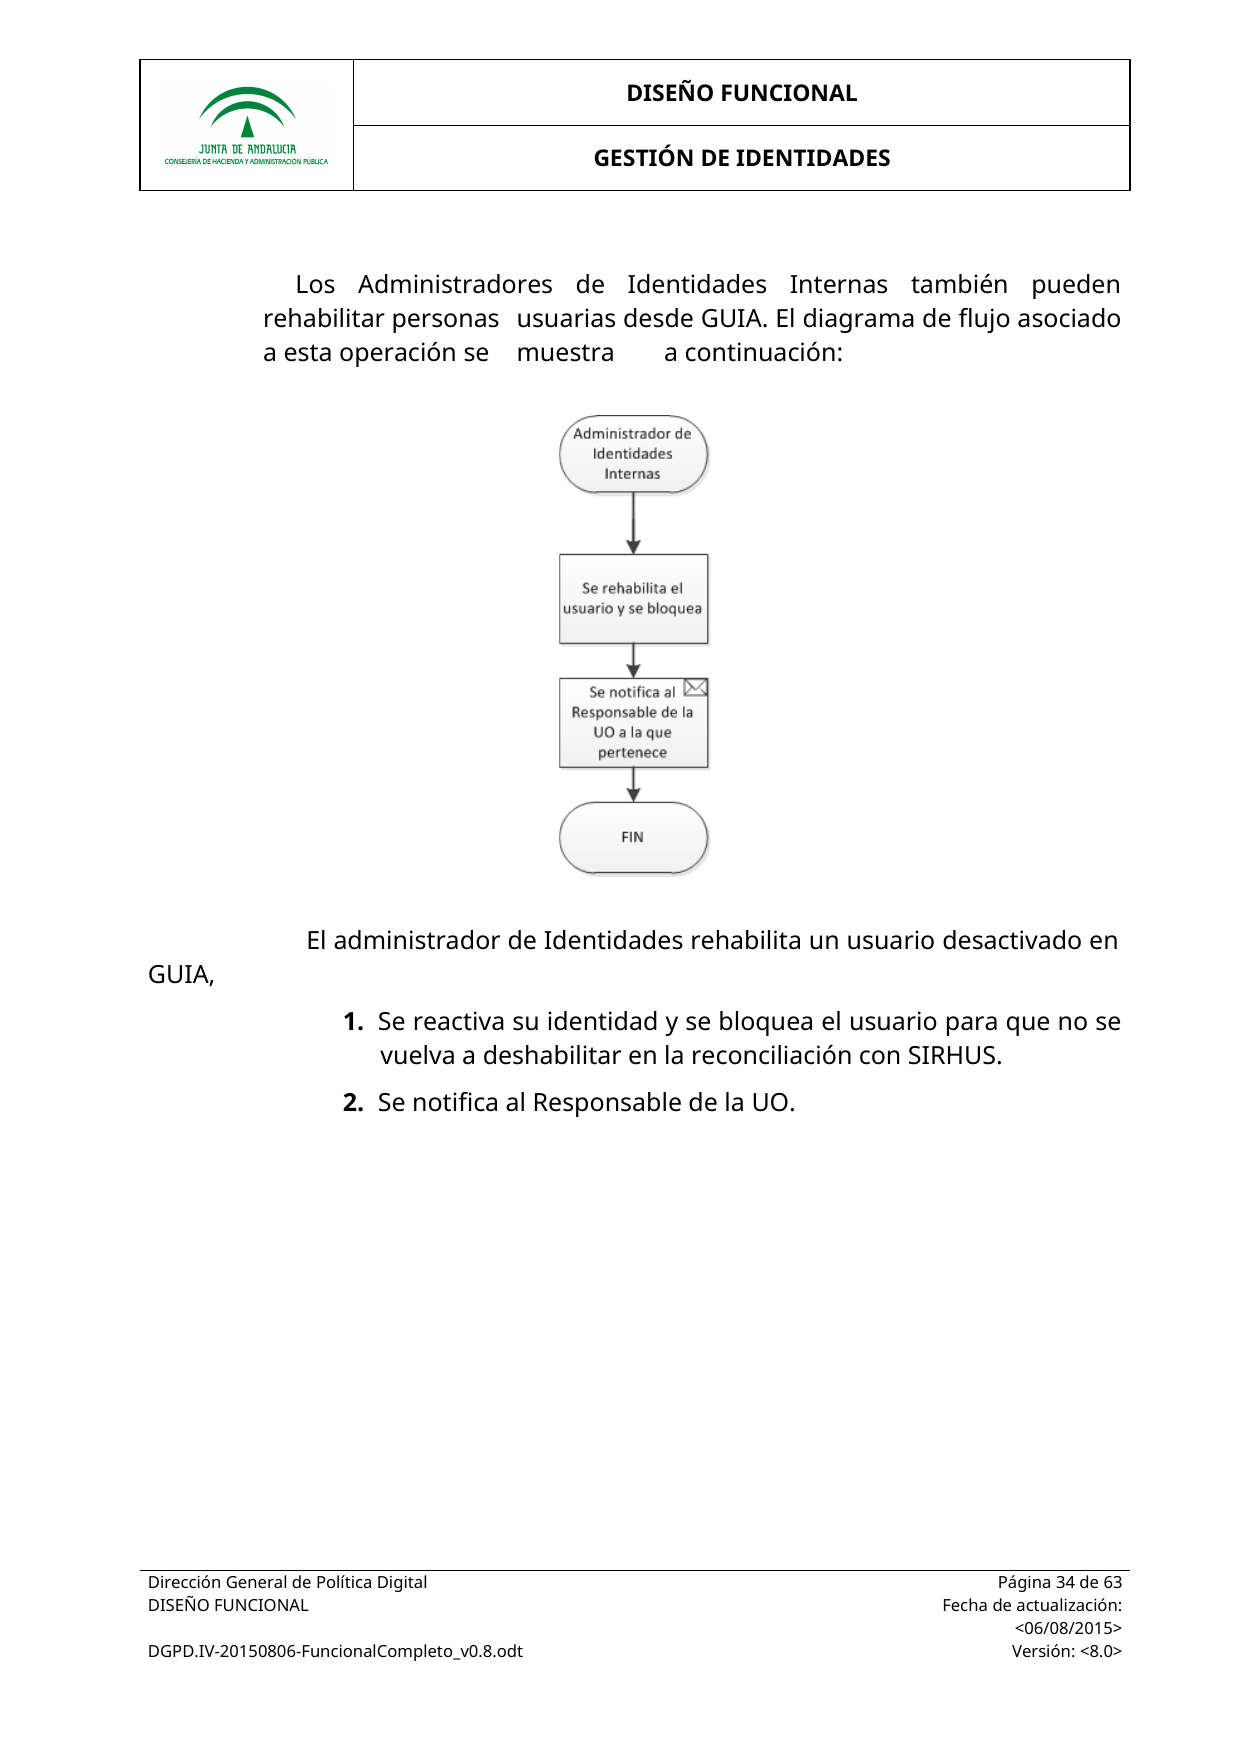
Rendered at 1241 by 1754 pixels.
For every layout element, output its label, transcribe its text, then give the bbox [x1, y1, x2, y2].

text Los Administradores de Identidades Internas también pueden rehabilitar personas usuarias desde GUIA. El diagrama de flujo asociado a esta operación se muestra a continuación: [263, 266, 1122, 368]
picture [164, 85, 330, 165]
list Se reactiva su identidad y se bloquea el usuario para que no se vuelva a deshabilitar en la reconciliación con SIRHUS. [343, 1003, 1122, 1072]
list El administrador de Identidades rehabilita un usuario desactivado en GUIA, [148, 923, 1122, 991]
picture [559, 415, 711, 877]
list Se notifica al Responsable de la UO. [343, 1084, 1122, 1118]
